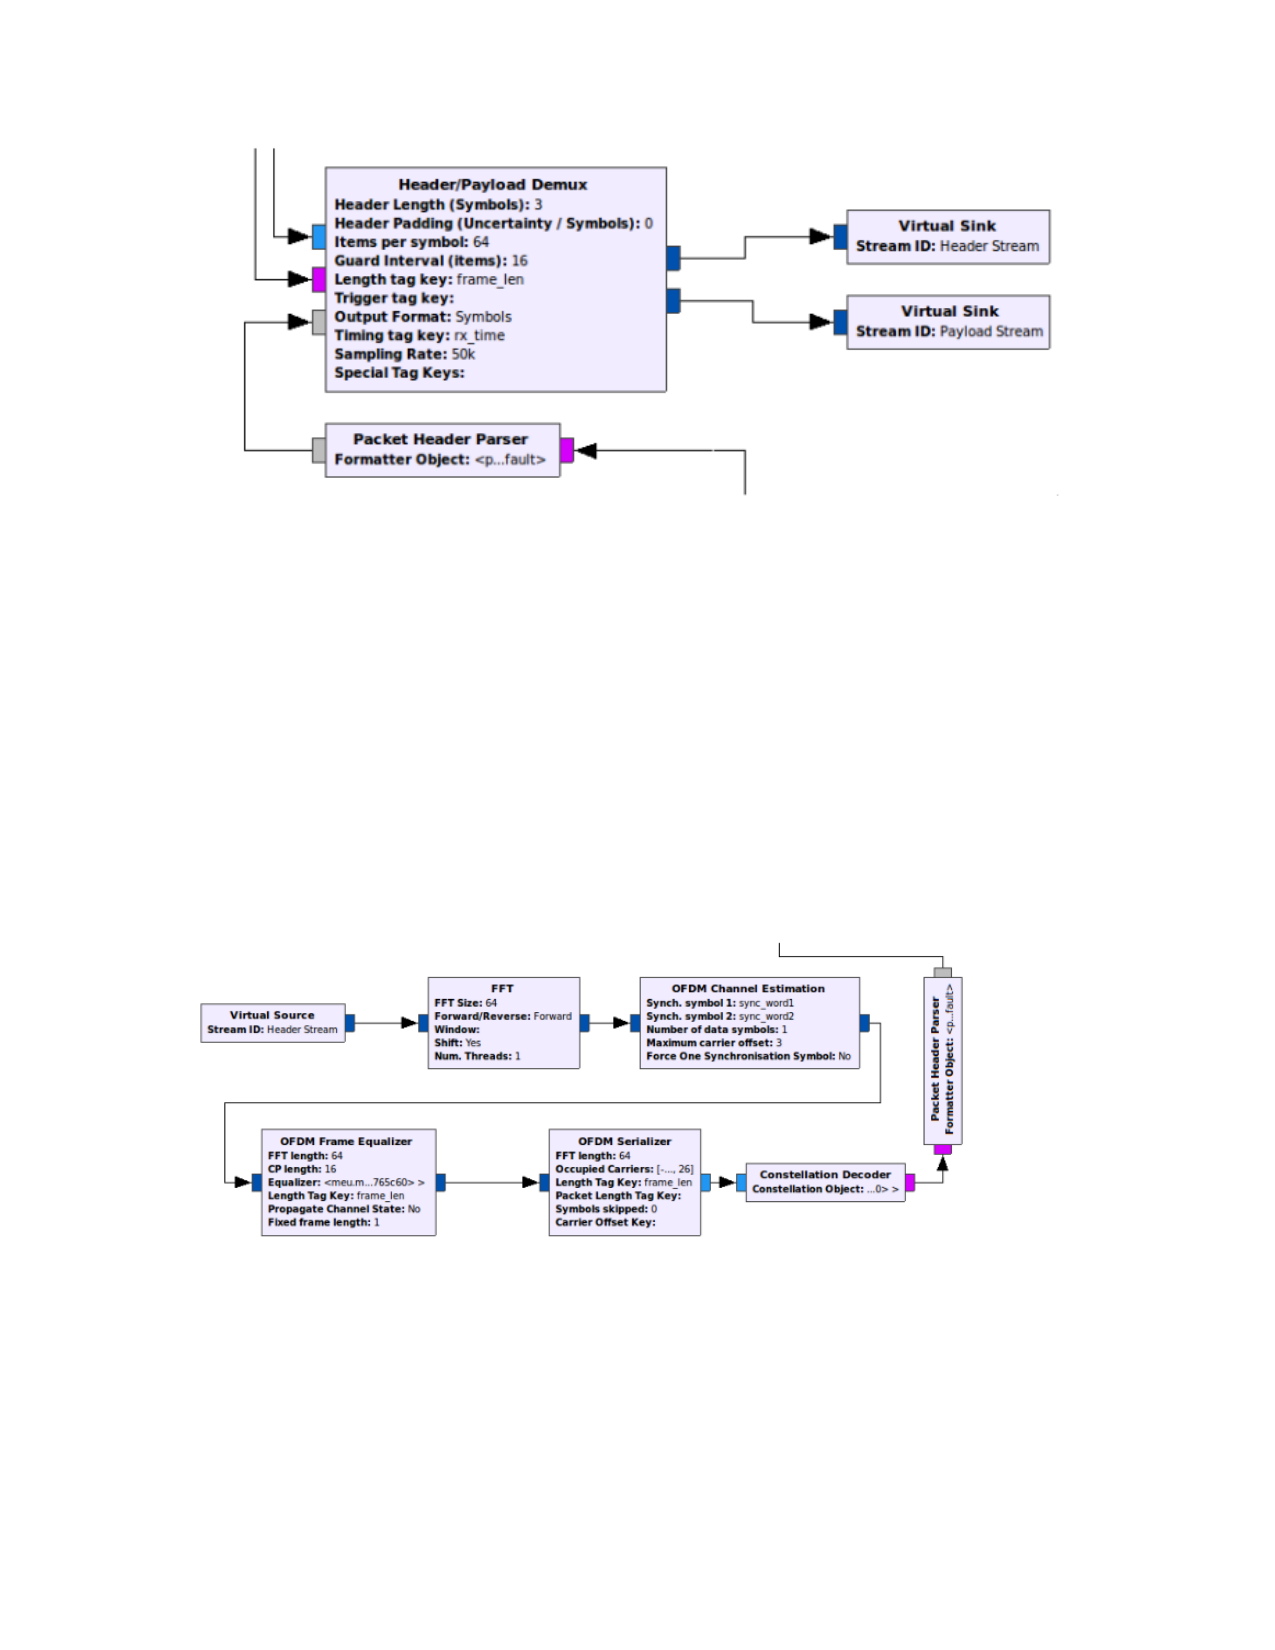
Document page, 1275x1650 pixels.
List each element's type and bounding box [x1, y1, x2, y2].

picture [118, 922, 1157, 1255]
picture [118, 118, 1157, 521]
